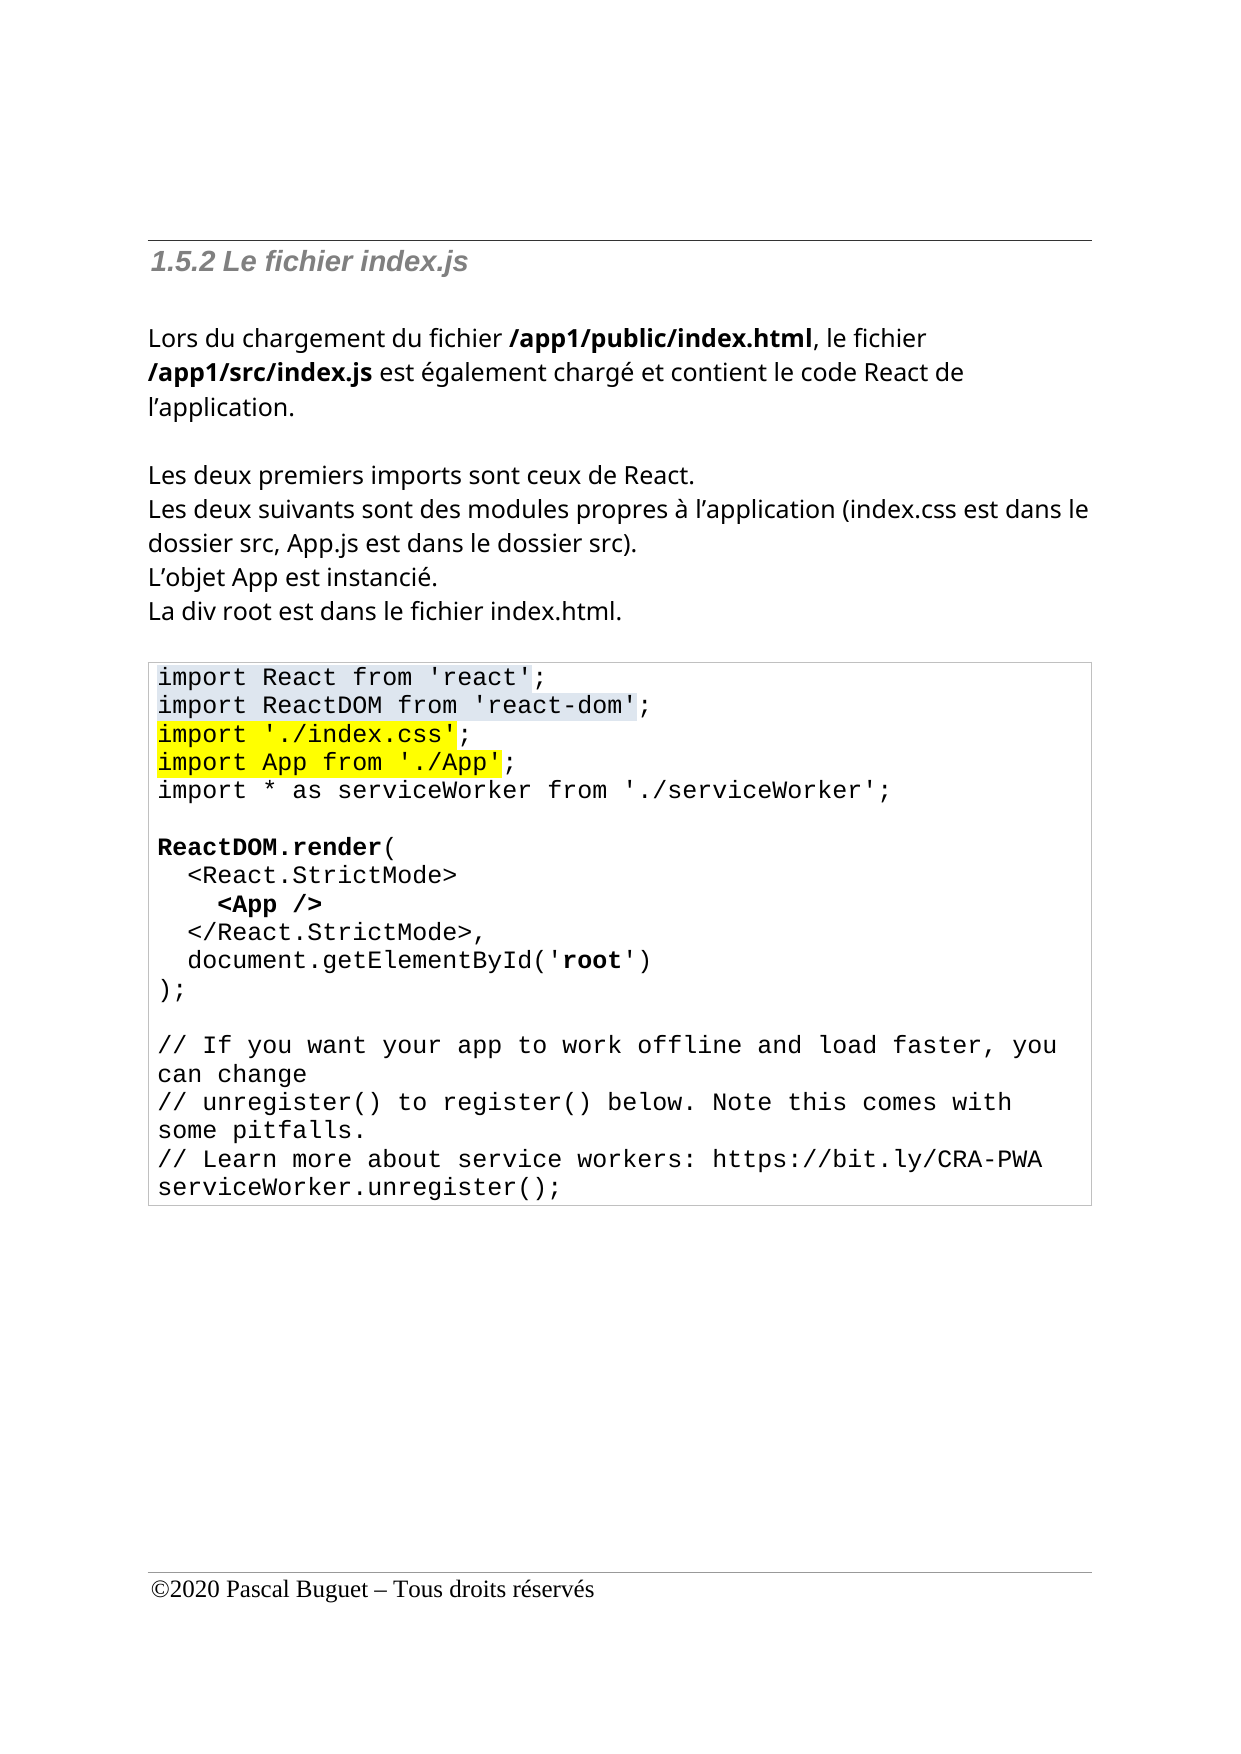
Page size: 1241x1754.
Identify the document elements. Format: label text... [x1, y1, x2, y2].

text La div root est dans le fichier index.html. [148, 593, 1092, 628]
text Les deux suivants sont des modules propres à l’application (index.css est dans le dossier src, App.js est dans le dossier src). [148, 491, 1092, 559]
text Lors du chargement du fichier /app1/public/index.html, le fichier /app1/src/index.js est également chargé et contient le code React de l’application. [148, 321, 1092, 423]
text Les deux premiers imports sont ceux de React. [148, 457, 1092, 491]
text import React from 'react'; import ReactDOM from 'react-dom'; import './index.css'; import App from './App'; import * as serviceWorker from './serviceWorker'; ReactDOM.render( <React.StrictMode> <App /> </React.StrictMode>, document.getElementById('root') ); // If you want your app to work offline and load faster, you can change // unregister() to register() below. Note this comes with some pitfalls. // Learn more about service workers: https://bit.ly/CRA-PWA serviceWorker.unregister(); [149, 663, 1091, 1205]
subtitle Le fichier index.js [148, 241, 1092, 281]
text L’objet App est instancié. [148, 559, 1092, 593]
